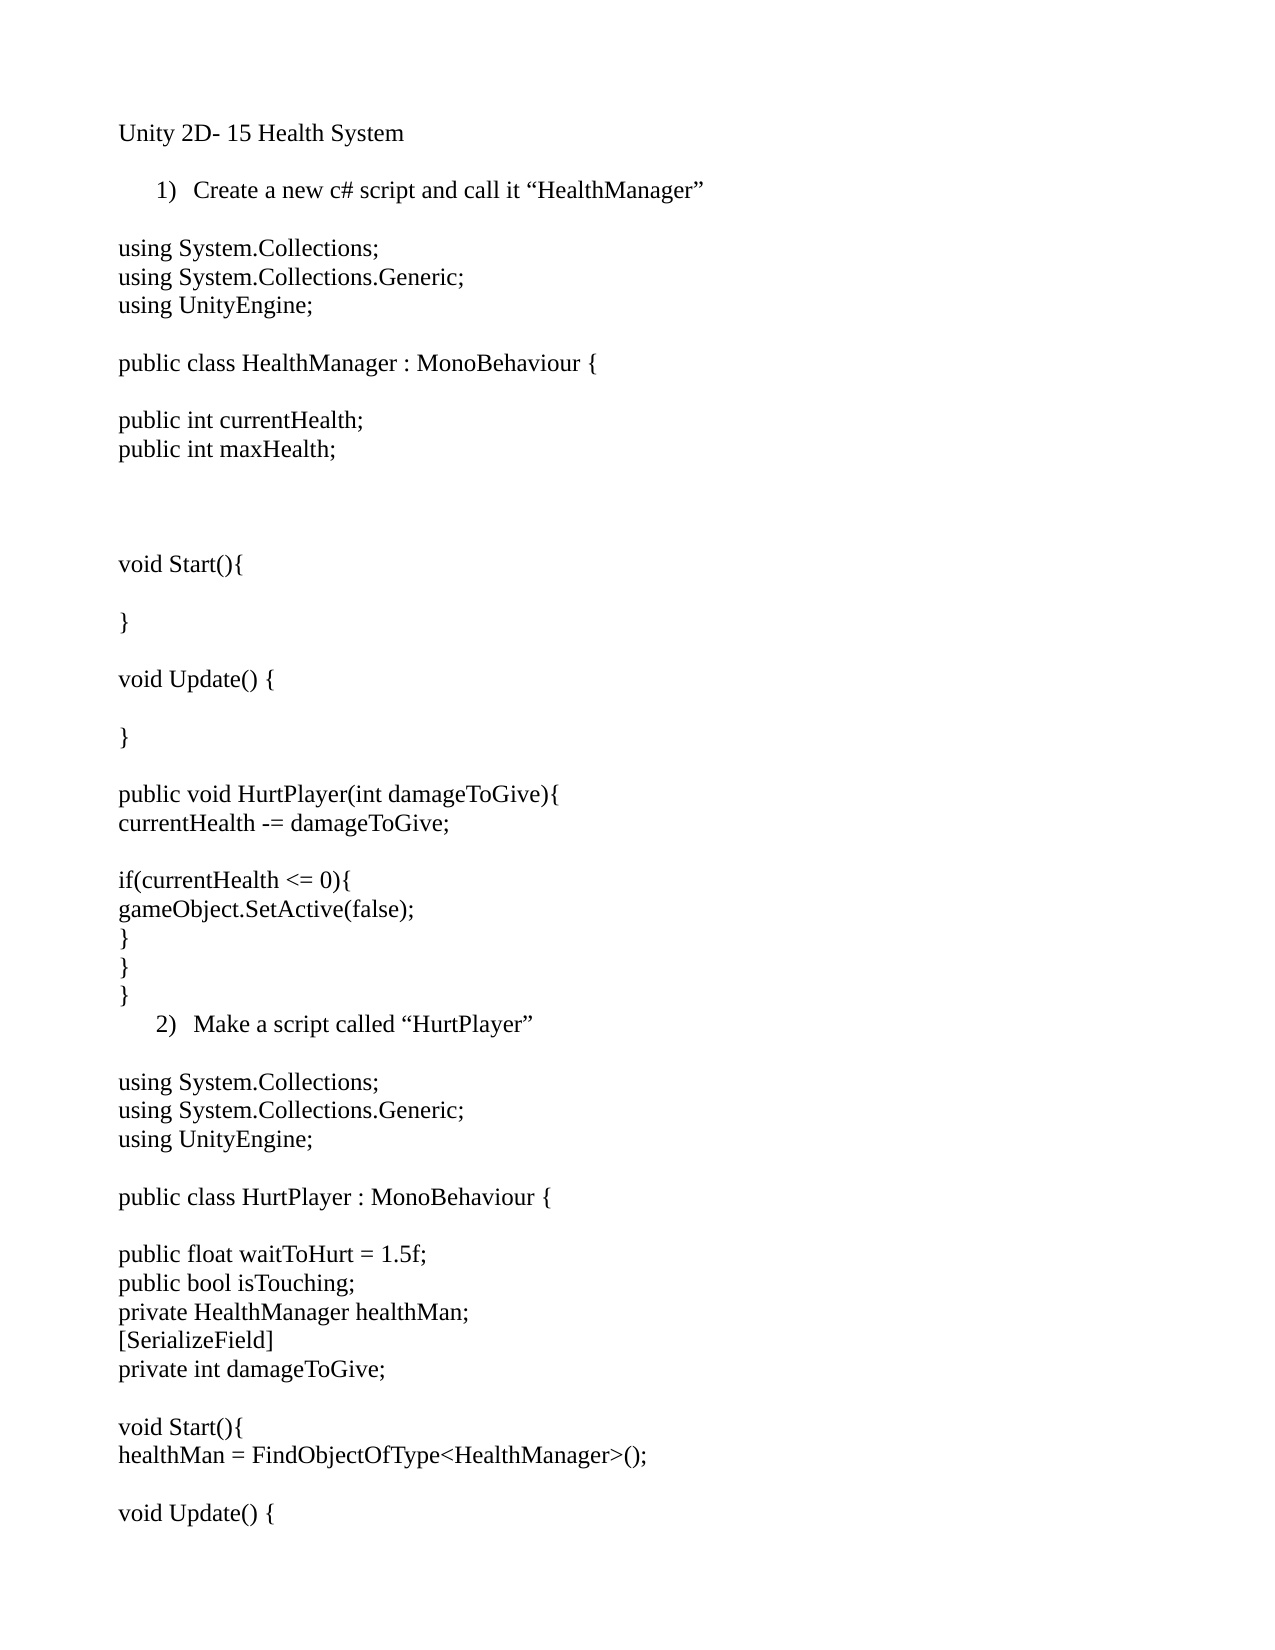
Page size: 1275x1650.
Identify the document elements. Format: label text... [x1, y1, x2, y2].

text void Start(){ [118, 1412, 1157, 1441]
text private HealthManager healthMan; [118, 1297, 1157, 1326]
text } [118, 981, 1157, 1009]
text void Start(){ [118, 549, 1157, 578]
text if(currentHealth <= 0){ [118, 866, 1157, 894]
text Unity 2D- 15 Health System [118, 118, 1157, 147]
text } [118, 923, 1157, 952]
text } [118, 722, 1157, 751]
text public int currentHealth; [118, 406, 1157, 434]
text public int maxHealth; [118, 434, 1157, 463]
text void Update() { [118, 664, 1157, 693]
text void Update() { [118, 1498, 1157, 1527]
text using System.Collections; [118, 233, 1157, 262]
text } [118, 952, 1157, 981]
text public void HurtPlayer(int damageToGive){ [118, 779, 1157, 808]
text gameObject.SetActive(false); [118, 894, 1157, 923]
text private int damageToGive; [118, 1354, 1157, 1383]
text using System.Collections; [118, 1067, 1157, 1096]
text using System.Collections.Generic; [118, 262, 1157, 291]
text using UnityEngine; [118, 291, 1157, 319]
text healthMan = FindObjectOfType<HealthManager>(); [118, 1441, 1157, 1469]
list Make a script called “HurtPlayer” [156, 1009, 1157, 1038]
text [SerializeField] [118, 1326, 1157, 1354]
text public bool isTouching; [118, 1268, 1157, 1297]
text using System.Collections.Generic; [118, 1096, 1157, 1124]
text using UnityEngine; [118, 1124, 1157, 1153]
text public class HealthManager : MonoBehaviour { [118, 348, 1157, 377]
text public float waitToHurt = 1.5f; [118, 1239, 1157, 1268]
text public class HurtPlayer : MonoBehaviour { [118, 1182, 1157, 1211]
list Create a new c# script and call it “HealthManager” [156, 176, 1157, 204]
text } [118, 607, 1157, 636]
text currentHealth -= damageToGive; [118, 808, 1157, 837]
